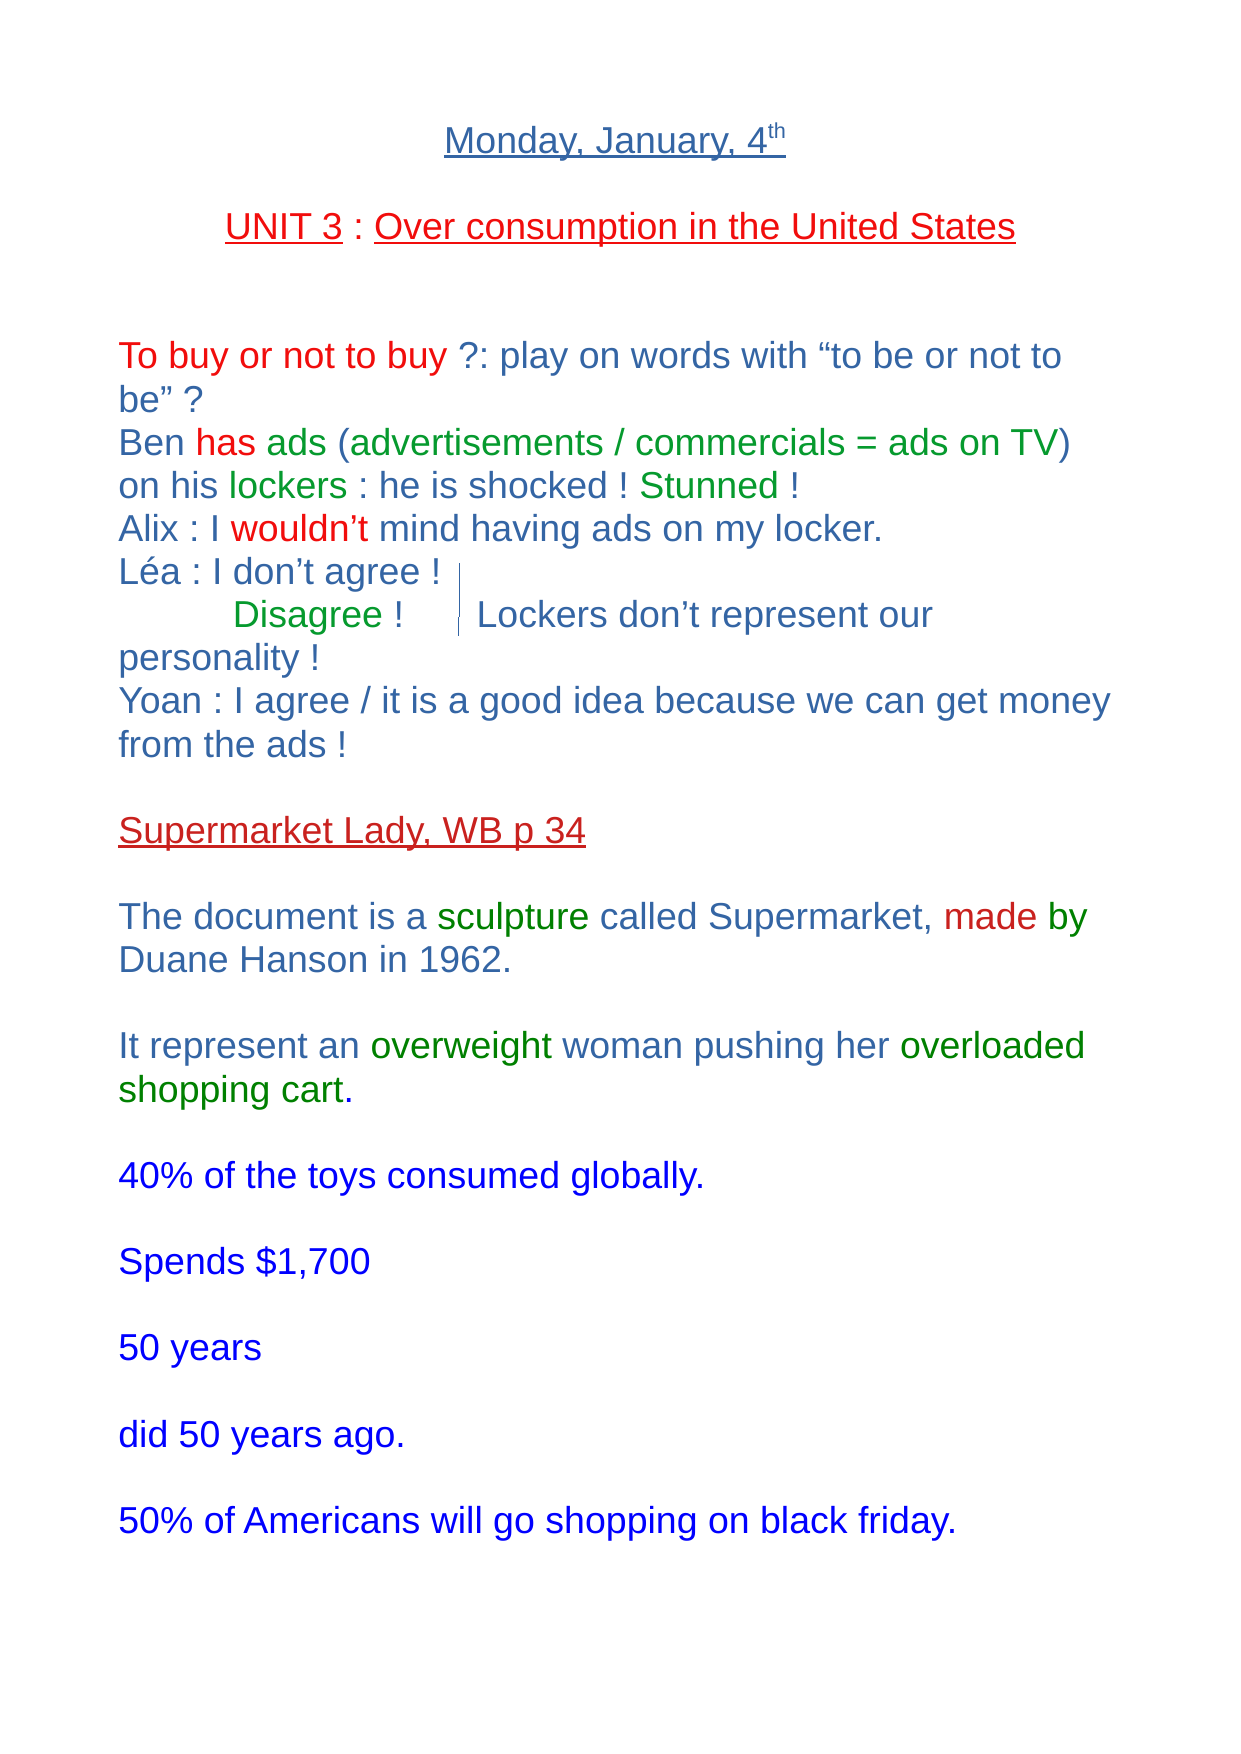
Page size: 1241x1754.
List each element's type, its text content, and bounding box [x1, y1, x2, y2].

text Alix : I wouldn’t mind having ads on my locker. [118, 506, 1122, 549]
text Disagree ! Lockers don’t represent our personality ! [118, 592, 1122, 679]
text Ben has ads (advertisements / commercials = ads on TV) on his lockers : he is shocked ! Stunned ! [118, 420, 1122, 506]
text Spends $1,700 [118, 1239, 1122, 1282]
text did 50 years ago. [118, 1412, 1122, 1455]
text 40% of the toys consumed globally. [118, 1153, 1122, 1196]
text 50% of Americans will go shopping on black friday. [118, 1498, 1122, 1541]
text Supermarket Lady, WB p 34 [118, 808, 1122, 851]
text 50 years [118, 1326, 1122, 1369]
text UNIT 3 : Over consumption in the United States [118, 204, 1122, 247]
text Monday, January, 4th [118, 118, 1122, 161]
text Léa : I don’t agree ! [118, 549, 1122, 592]
text Yoan : I agree / it is a good idea because we can get money from the ads ! [118, 679, 1122, 765]
text It represent an overweight woman pushing her overloaded shopping cart. [118, 1024, 1122, 1110]
text To buy or not to buy ?: play on words with “to be or not to be” ? [118, 334, 1122, 420]
text The document is a sculpture called Supermarket, made by Duane Hanson in 1962. [118, 894, 1122, 981]
